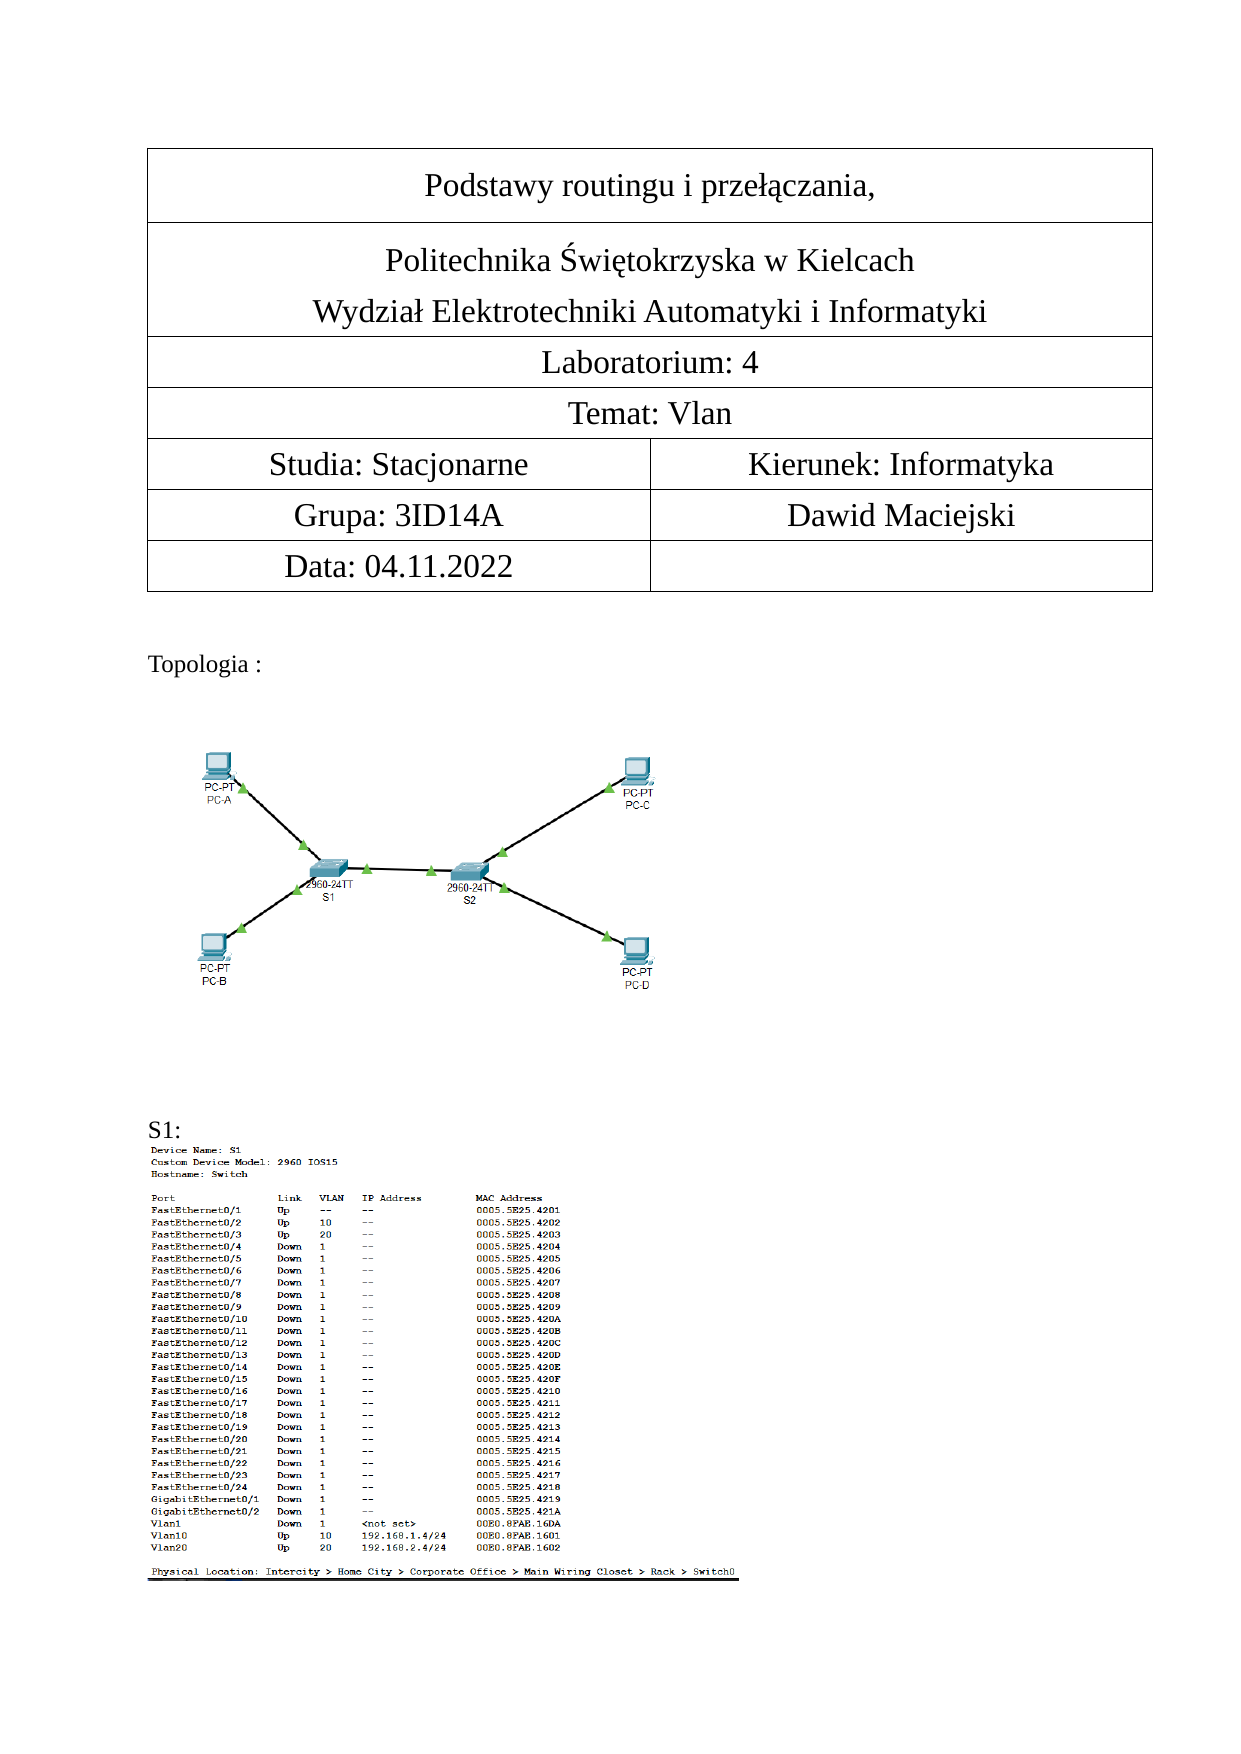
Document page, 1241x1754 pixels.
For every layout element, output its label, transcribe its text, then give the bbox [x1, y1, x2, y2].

table_cell Grupa: 3ID14A [148, 490, 650, 540]
table_cell Temat: Vlan [148, 388, 1152, 438]
table_cell Laboratorium: 4 [148, 337, 1152, 387]
text Topologia : [148, 649, 1093, 678]
table_cell Politechnika Świętokrzyska w Kielcach Wydział Elektrotechniki Automatyki i Informatyki [148, 223, 1152, 336]
table_cell Studia: Stacjonarne [148, 439, 650, 489]
text S1: [148, 1115, 1093, 1144]
table_cell [651, 541, 1152, 591]
table_header Podstawy routingu i przełączania, [148, 149, 1152, 222]
table_cell Dawid Maciejski [651, 490, 1152, 540]
table_cell Data: 04.11.2022 [148, 541, 650, 591]
table_cell Kierunek: Informatyka [651, 439, 1152, 489]
